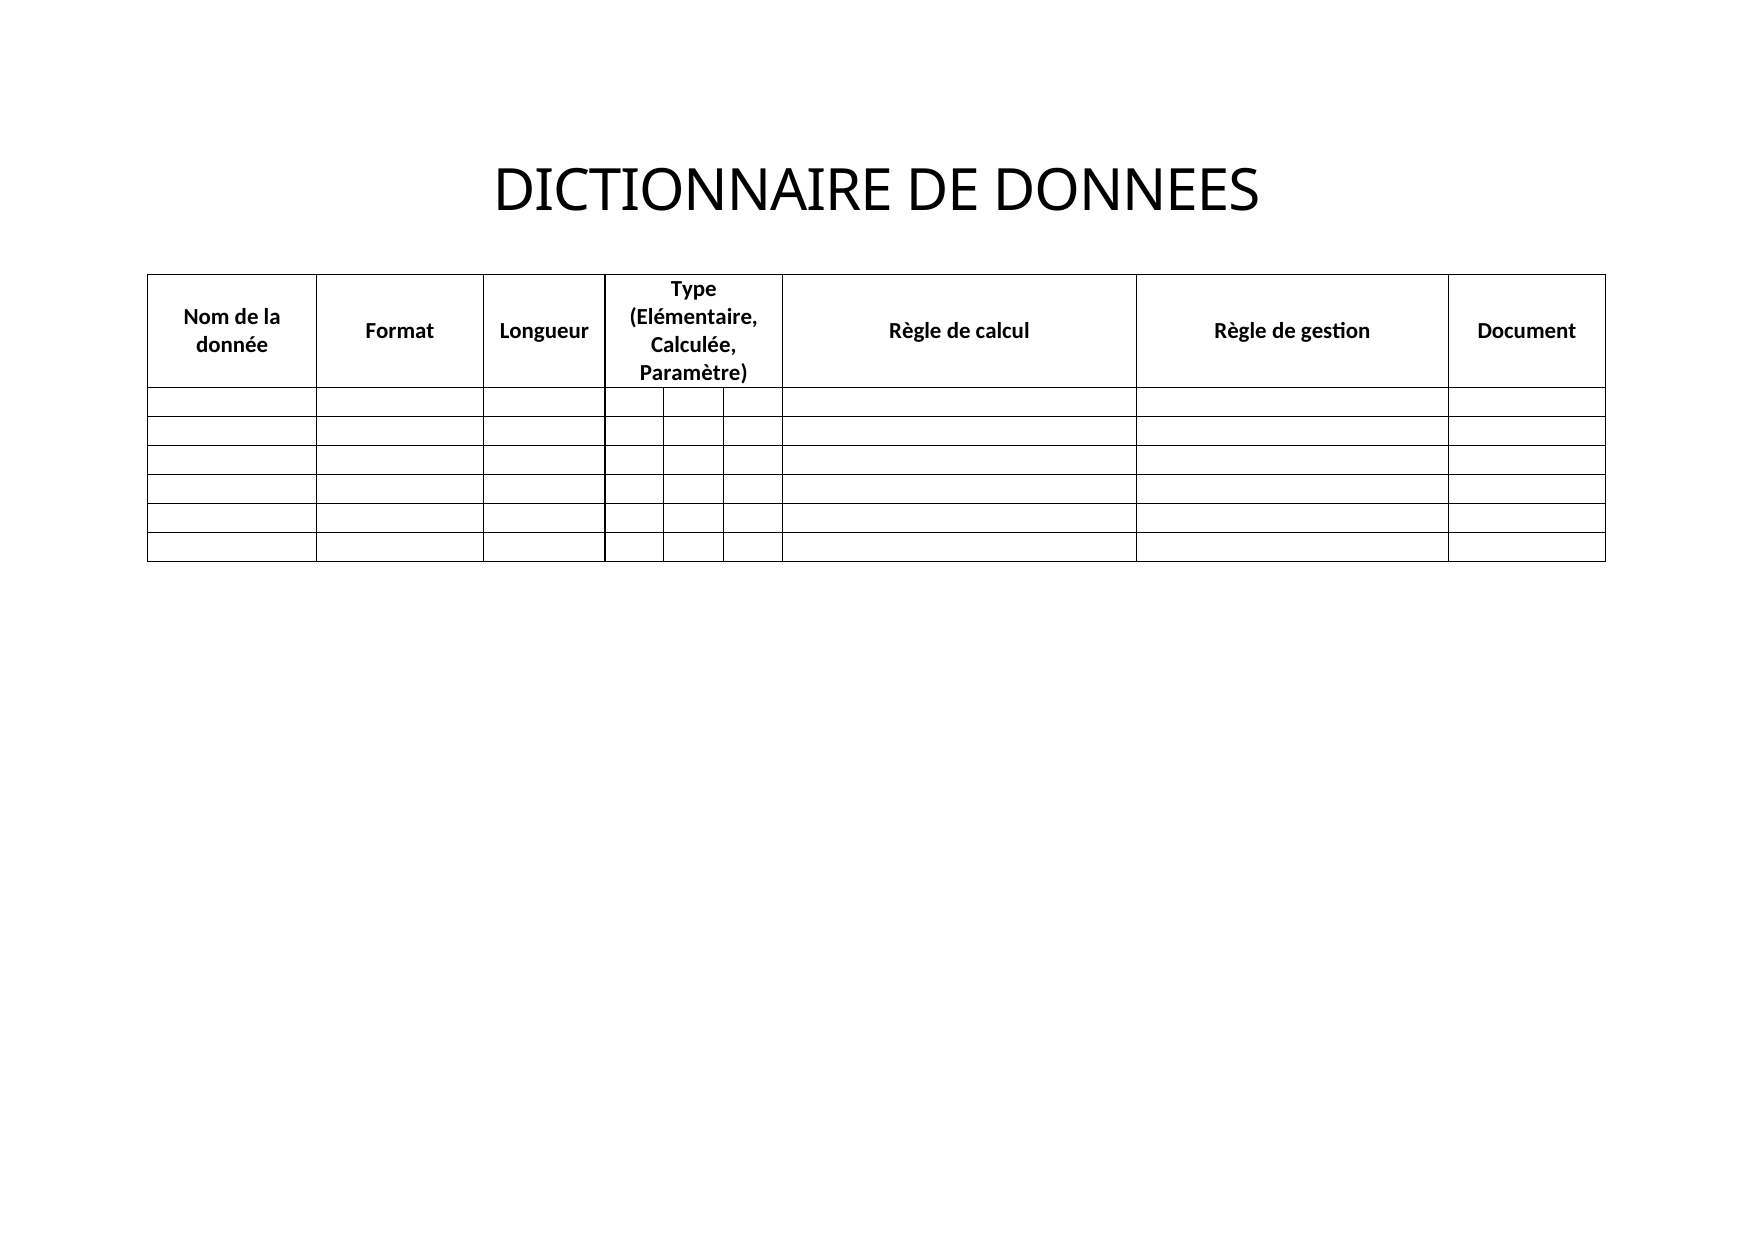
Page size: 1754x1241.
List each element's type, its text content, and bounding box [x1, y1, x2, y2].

text DICTIONNAIRE DE DONNEES [148, 148, 1606, 227]
table_cell [783, 504, 1136, 532]
table_cell [148, 446, 316, 474]
table_cell [606, 533, 663, 561]
table_cell [484, 504, 604, 532]
table_cell [484, 533, 604, 561]
table_cell [1449, 475, 1605, 503]
table_cell [724, 533, 782, 561]
table_cell [148, 417, 316, 445]
table_cell [1137, 446, 1448, 474]
table_cell [664, 504, 723, 532]
table_cell [1449, 417, 1605, 445]
table_cell [148, 388, 316, 416]
table_cell [724, 417, 782, 445]
table_cell [317, 504, 483, 532]
table_cell [484, 388, 604, 416]
table_cell [783, 388, 1136, 416]
table_header Document [1449, 275, 1605, 387]
table_cell [1449, 533, 1605, 561]
table_cell [724, 446, 782, 474]
table_cell [484, 446, 604, 474]
table_cell [148, 504, 316, 532]
table_cell [317, 388, 483, 416]
table_cell [1137, 475, 1448, 503]
table_cell [317, 417, 483, 445]
table_cell [1137, 533, 1448, 561]
table_cell [783, 446, 1136, 474]
table_cell [664, 446, 723, 474]
table_cell [606, 417, 663, 445]
table_cell [664, 533, 723, 561]
table_cell [148, 533, 316, 561]
table_cell [783, 533, 1136, 561]
table_cell [783, 475, 1136, 503]
table_cell [1449, 388, 1605, 416]
table_cell [1449, 446, 1605, 474]
table_cell [783, 417, 1136, 445]
table_cell [606, 388, 663, 416]
table_header Règle de calcul [783, 275, 1136, 387]
table_cell [606, 504, 663, 532]
table_cell [724, 504, 782, 532]
table_cell [1137, 504, 1448, 532]
table_cell [317, 533, 483, 561]
table_cell [724, 388, 782, 416]
table_header Format [317, 275, 483, 387]
table_cell [724, 475, 782, 503]
table_header Nom de la donnée [148, 275, 316, 387]
table_cell [664, 388, 723, 416]
table_cell [664, 475, 723, 503]
table_cell [606, 475, 663, 503]
table_cell [484, 475, 604, 503]
table_cell [317, 446, 483, 474]
table_cell [484, 417, 604, 445]
table_cell [1449, 504, 1605, 532]
table_cell [317, 475, 483, 503]
table_cell [1137, 388, 1448, 416]
table_cell [148, 475, 316, 503]
table_header Longueur [484, 275, 604, 387]
table_cell [606, 446, 663, 474]
table_cell [664, 417, 723, 445]
table_header Règle de gestion [1137, 275, 1448, 387]
table_cell [1137, 417, 1448, 445]
table_header Type (Elémentaire, Calculée, Paramètre) [606, 275, 782, 387]
